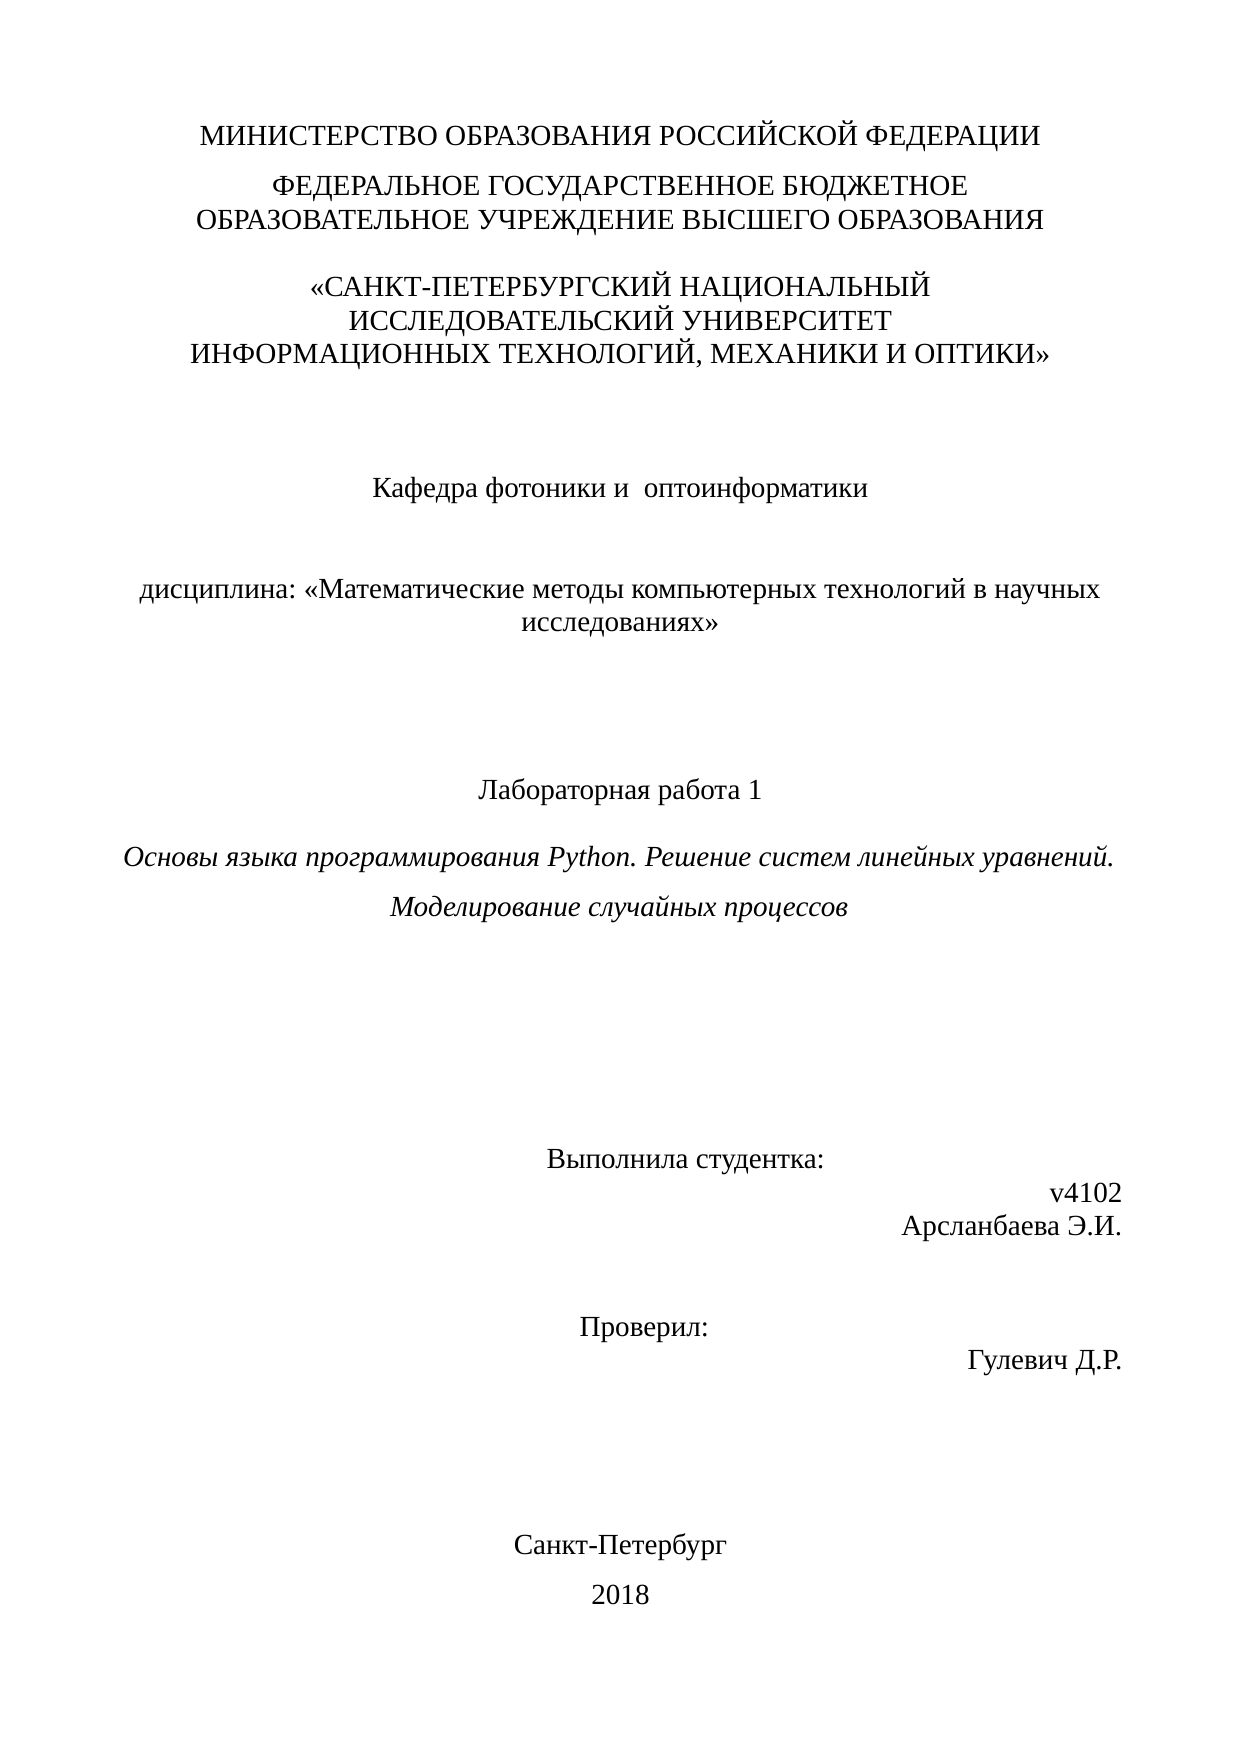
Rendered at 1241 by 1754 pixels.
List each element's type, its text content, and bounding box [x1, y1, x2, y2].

text Выполнила студентка: [546, 1141, 1122, 1175]
text ИНФОРМАЦИОННЫХ ТЕХНОЛОГИЙ, МЕХАНИКИ И ОПТИКИ» [118, 336, 1122, 370]
text дисциплина: «Математические методы компьютерных технологий в научных исследованиях» [118, 571, 1122, 638]
text 2018 [118, 1577, 1122, 1611]
text «САНКТ-ПЕТЕРБУРГСКИЙ НАЦИОНАЛЬНЫЙ [118, 269, 1122, 303]
text Санкт-Петербург [118, 1527, 1122, 1560]
text Основы языка программирования Python. Решение систем линейных уравнений. Моделирование случайных процессов [118, 839, 1122, 923]
text ФЕДЕРАЛЬНОЕ ГОСУДАРСТВЕННОЕ БЮДЖЕТНОЕ [118, 168, 1122, 202]
text Лабораторная работа 1 [118, 772, 1122, 806]
text Проверил: [118, 1309, 709, 1342]
text ИССЛЕДОВАТЕЛЬСКИЙ УНИВЕРСИТЕТ [118, 303, 1122, 336]
text v4102 [487, 1175, 1122, 1208]
text ОБРАЗОВАТЕЛЬНОЕ УЧРЕЖДЕНИЕ ВЫСШЕГО ОБРАЗОВАНИЯ [118, 202, 1122, 269]
text Гулевич Д.Р. [118, 1342, 1122, 1376]
text МИНИСТЕРСТВО ОБРАЗОВАНИЯ РОССИЙСКОЙ ФЕДЕРАЦИИ [118, 118, 1122, 152]
text Кафедра фотоники и оптоинформатики [118, 470, 1122, 504]
text Арсланбаева Э.И. [856, 1208, 1122, 1242]
